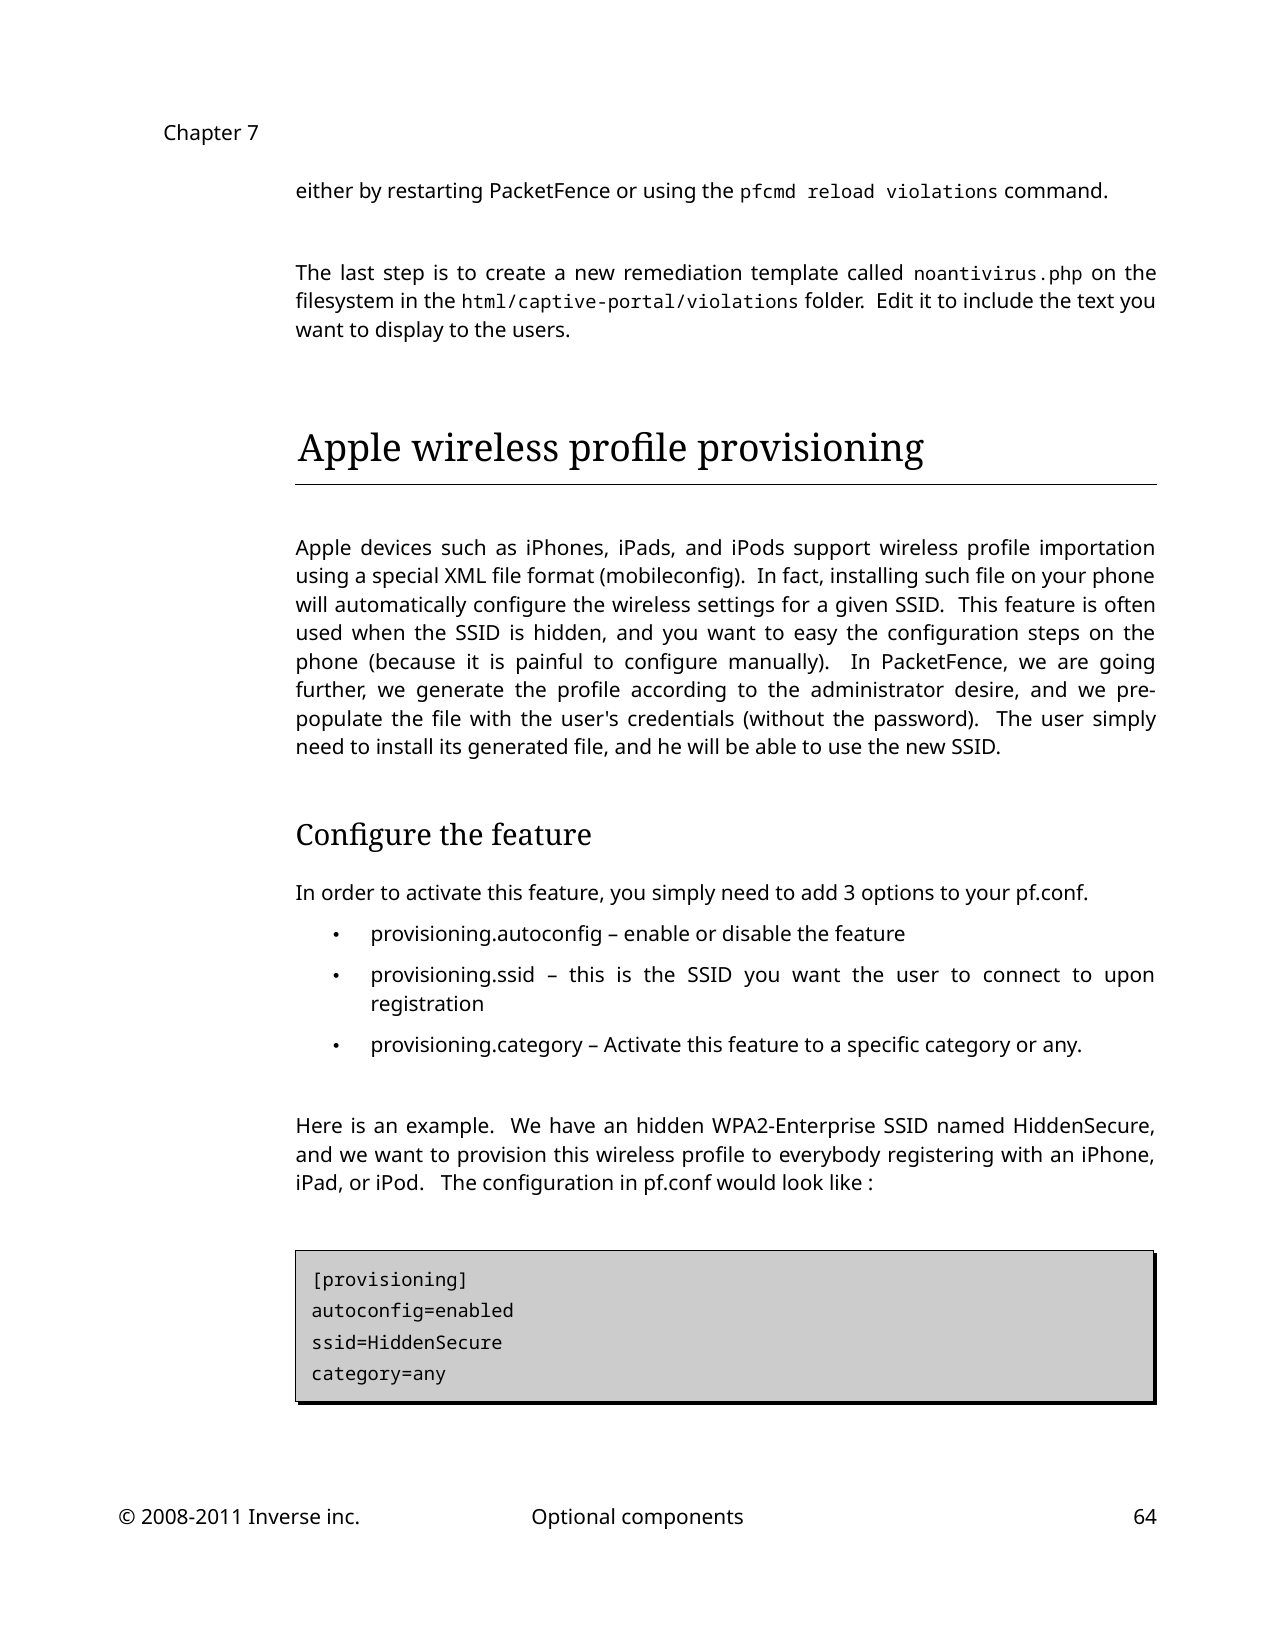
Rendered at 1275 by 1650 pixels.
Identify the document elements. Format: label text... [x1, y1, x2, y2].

text Here is an example. We have an hidden WPA2-Enterprise SSID named HiddenSecure, and we want to provision this wireless profile to everybody registering with an iPhone, iPad, or iPod. The configuration in pf.conf would look like : [295, 1112, 1157, 1197]
text In order to activate this feature, you simply need to add 3 options to your pf.conf. [295, 878, 1157, 907]
text ssid=HiddenSecure [296, 1313, 1153, 1345]
text The last step is to create a new remediation template called noantivirus.php on the filesystem in the html/captive-portal/violations folder. Edit it to include the text you want to display to the users. [295, 258, 1157, 343]
list provisioning.autoconfig – enable or disable the feature [333, 919, 1157, 948]
text autoconfig=enabled [296, 1282, 1153, 1313]
subtitle Configure the feature [295, 814, 1157, 854]
text [provisioning] [296, 1251, 1153, 1282]
subtitle Apple wireless profile provisioning [295, 421, 1157, 484]
text Apple devices such as iPhones, iPads, and iPods support wireless profile importation using a special XML file format (mobileconfig). In fact, installing such file on your phone will automatically configure the wireless settings for a given SSID. This feature is often used when the SSID is hidden, and you want to easy the configuration steps on the phone (because it is painful to configure manually). In PacketFence, we are going further, we generate the profile according to the administrator desire, and we pre-populate the file with the user's credentials (without the password). The user simply need to install its generated file, and he will be able to use the new SSID. [295, 533, 1157, 761]
list provisioning.ssid – this is the SSID you want the user to connect to upon registration [333, 960, 1157, 1017]
list provisioning.category – Activate this feature to a specific category or any. [333, 1030, 1157, 1058]
text category=any [296, 1345, 1153, 1401]
text either by restarting PacketFence or using the pfcmd reload violations command. [295, 176, 1157, 204]
